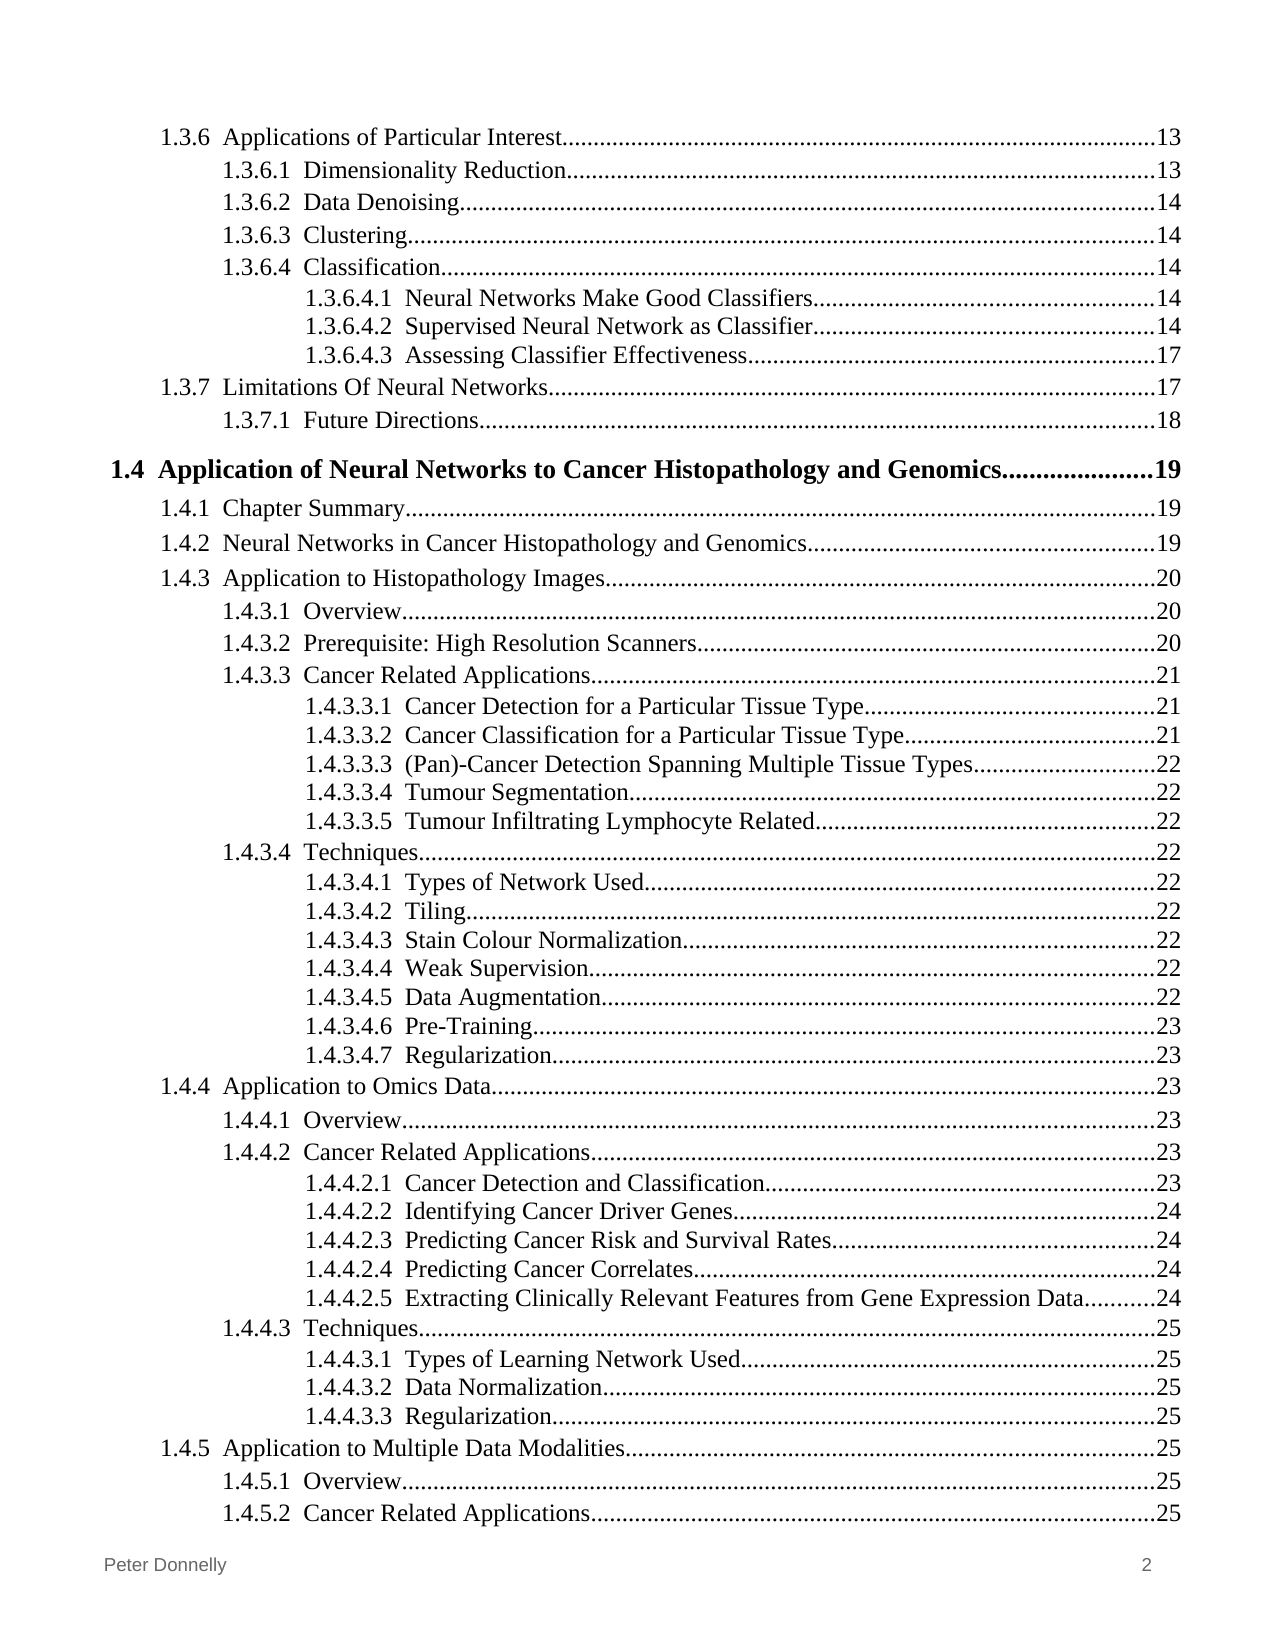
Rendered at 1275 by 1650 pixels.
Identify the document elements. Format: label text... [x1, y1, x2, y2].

text 1.3.6.1 Dimensionality Reduction 13 [216, 155, 1181, 184]
text 1.4.5.2 Cancer Related Applications 25 [216, 1498, 1181, 1527]
text 1.3.6 Applications of Particular Interest 13 [154, 122, 1181, 151]
text 1.3.6.3 Clustering 14 [216, 220, 1181, 248]
text 1.3.6.4.3 Assessing Classifier Effectiveness 17 [298, 340, 1181, 369]
text 1.4.4.3 Techniques 25 [216, 1313, 1181, 1342]
text 1.4.3.4.7 Regularization 23 [298, 1040, 1181, 1068]
text 1.4.4 Application to Omics Data 23 [154, 1071, 1181, 1100]
text 1.4.3.3.2 Cancer Classification for a Particular Tissue Type 21 [298, 720, 1181, 749]
text 1.4.3.3.5 Tumour Infiltrating Lymphocyte Related 22 [298, 806, 1181, 835]
text 1.4.4.2.4 Predicting Cancer Correlates 24 [298, 1254, 1181, 1283]
text 1.4.1 Chapter Summary 19 [154, 493, 1181, 522]
text 1.4.3.2 Prerequisite: High Resolution Scanners 20 [216, 628, 1181, 657]
text 1.4.3.4.1 Types of Network Used 22 [298, 867, 1181, 896]
text 1.4.3.4.4 Weak Supervision 22 [298, 953, 1181, 982]
text 1.4.2 Neural Networks in Cancer Histopathology and Genomics 19 [154, 528, 1181, 557]
text 1.4.3.3.1 Cancer Detection for a Particular Tissue Type 21 [298, 691, 1181, 720]
text 1.4.4.2 Cancer Related Applications 23 [216, 1137, 1181, 1166]
text 1.4.5.1 Overview 25 [216, 1466, 1181, 1495]
text 1.4.4.2.2 Identifying Cancer Driver Genes 24 [298, 1196, 1181, 1225]
text 1.4.3.4.2 Tiling 22 [298, 896, 1181, 925]
text 1.4.5 Application to Multiple Data Modalities 25 [154, 1433, 1181, 1462]
text 1.3.6.4.2 Supervised Neural Network as Classifier 14 [298, 311, 1181, 340]
text 1.4 Application of Neural Networks to Cancer Histopathology and Genomics 19 [103, 453, 1181, 484]
text 1.4.4.2.1 Cancer Detection and Classification 23 [298, 1168, 1181, 1196]
text 1.3.6.4 Classification 14 [216, 252, 1181, 281]
text 1.4.3.3 Cancer Related Applications 21 [216, 661, 1181, 689]
text 1.4.3.4.5 Data Augmentation 22 [298, 982, 1181, 1011]
text 1.4.3.4.6 Pre-Training 23 [298, 1011, 1181, 1040]
text 1.3.6.4.1 Neural Networks Make Good Classifiers 14 [298, 283, 1181, 311]
text 1.4.4.3.3 Regularization 25 [298, 1401, 1181, 1430]
text 1.3.6.2 Data Denoising 14 [216, 187, 1181, 216]
text 1.4.4.3.1 Types of Learning Network Used 25 [298, 1344, 1181, 1372]
text 1.4.4.2.3 Predicting Cancer Risk and Survival Rates 24 [298, 1225, 1181, 1254]
text 1.4.3.3.4 Tumour Segmentation 22 [298, 777, 1181, 806]
text 1.4.4.2.5 Extracting Clinically Relevant Features from Gene Expression Data 24 [298, 1283, 1181, 1311]
text 1.4.3.4.3 Stain Colour Normalization 22 [298, 925, 1181, 953]
text 1.4.4.1 Overview 23 [216, 1105, 1181, 1133]
text 1.3.7 Limitations Of Neural Networks 17 [154, 372, 1181, 401]
text 1.4.3 Application to Histopathology Images 20 [154, 563, 1181, 591]
text 1.4.3.4 Techniques 22 [216, 837, 1181, 865]
text 1.3.7.1 Future Directions 18 [216, 405, 1181, 434]
text 1.4.3.1 Overview 20 [216, 596, 1181, 625]
text 1.4.4.3.2 Data Normalization 25 [298, 1372, 1181, 1401]
text 1.4.3.3.3 (Pan)-Cancer Detection Spanning Multiple Tissue Types 22 [298, 749, 1181, 777]
